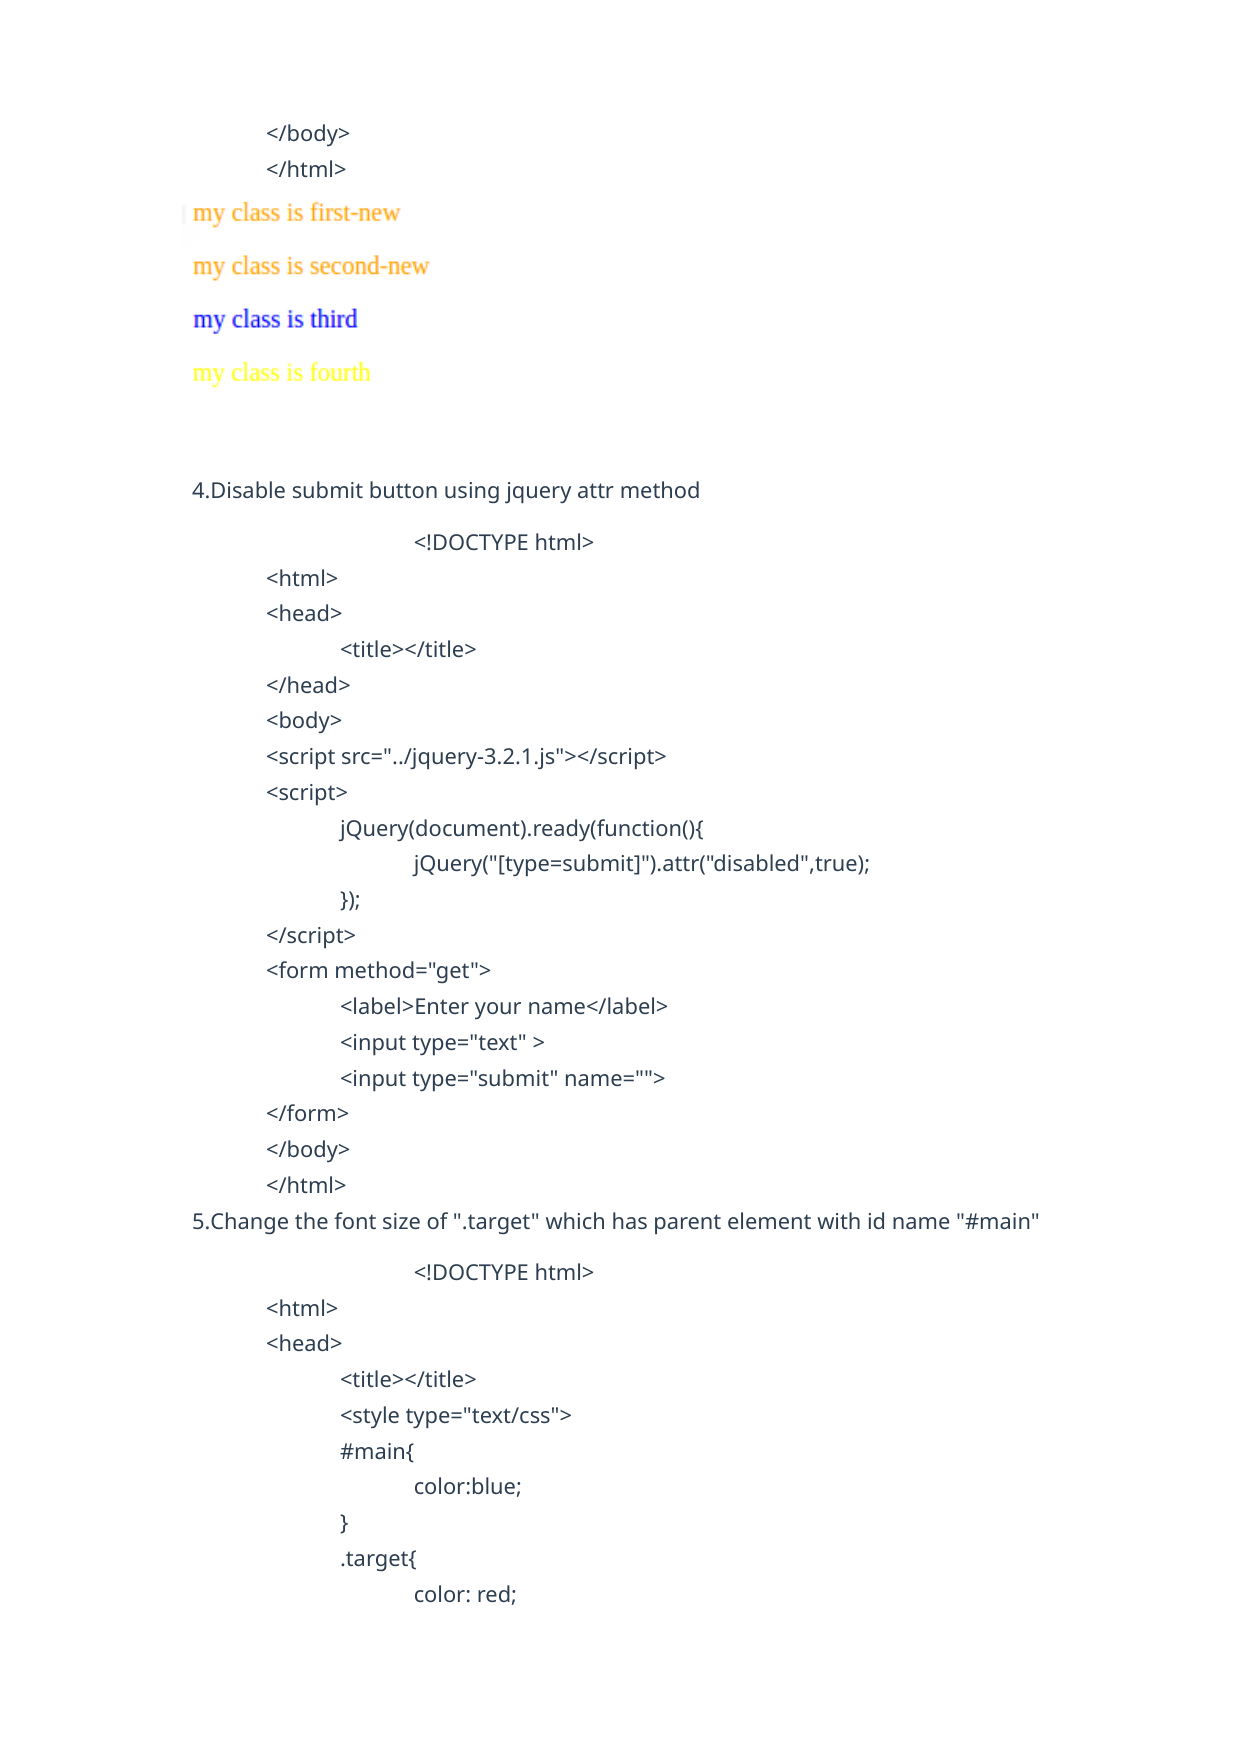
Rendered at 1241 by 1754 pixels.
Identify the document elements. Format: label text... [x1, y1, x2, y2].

picture [181, 196, 499, 414]
text <title></title> [266, 1364, 1122, 1394]
text <script> [266, 777, 1122, 807]
text </body> [266, 1134, 1122, 1164]
text .target{ [266, 1543, 1122, 1573]
text <input type="submit" name=""> [266, 1063, 1122, 1092]
text }); [266, 884, 1122, 914]
text <title></title> [266, 634, 1122, 664]
text <label>Enter your name</label> [266, 991, 1122, 1021]
text <body> [266, 705, 1122, 735]
text <head> [266, 598, 1122, 628]
text <html> [266, 1293, 1122, 1322]
text color: red; [266, 1578, 1122, 1608]
text jQuery("[type=submit]").attr("disabled",true); [266, 848, 1122, 878]
text </script> [266, 920, 1122, 949]
text <!DOCTYPE html> [266, 527, 1122, 557]
text } [266, 1507, 1122, 1537]
text <style type="text/css"> [266, 1400, 1122, 1430]
text </html> [266, 154, 1122, 184]
text <!DOCTYPE html> [266, 1257, 1122, 1287]
text </body> [266, 118, 1122, 148]
text <form method="get"> [266, 956, 1122, 985]
text <head> [266, 1328, 1122, 1358]
text <script src="../jquery-3.2.1.js"></script> [266, 741, 1122, 771]
text </form> [266, 1098, 1122, 1128]
text <html> [266, 562, 1122, 592]
list Change the font size of ".target" which has parent element with id name "#main" [118, 1206, 1122, 1235]
list Disable submit button using jquery attr method [118, 475, 1122, 505]
text <input type="text" > [266, 1027, 1122, 1057]
text </html> [266, 1170, 1122, 1200]
text color:blue; [266, 1471, 1122, 1501]
text </head> [266, 670, 1122, 699]
text #main{ [266, 1436, 1122, 1465]
text jQuery(document).ready(function(){ [266, 813, 1122, 842]
